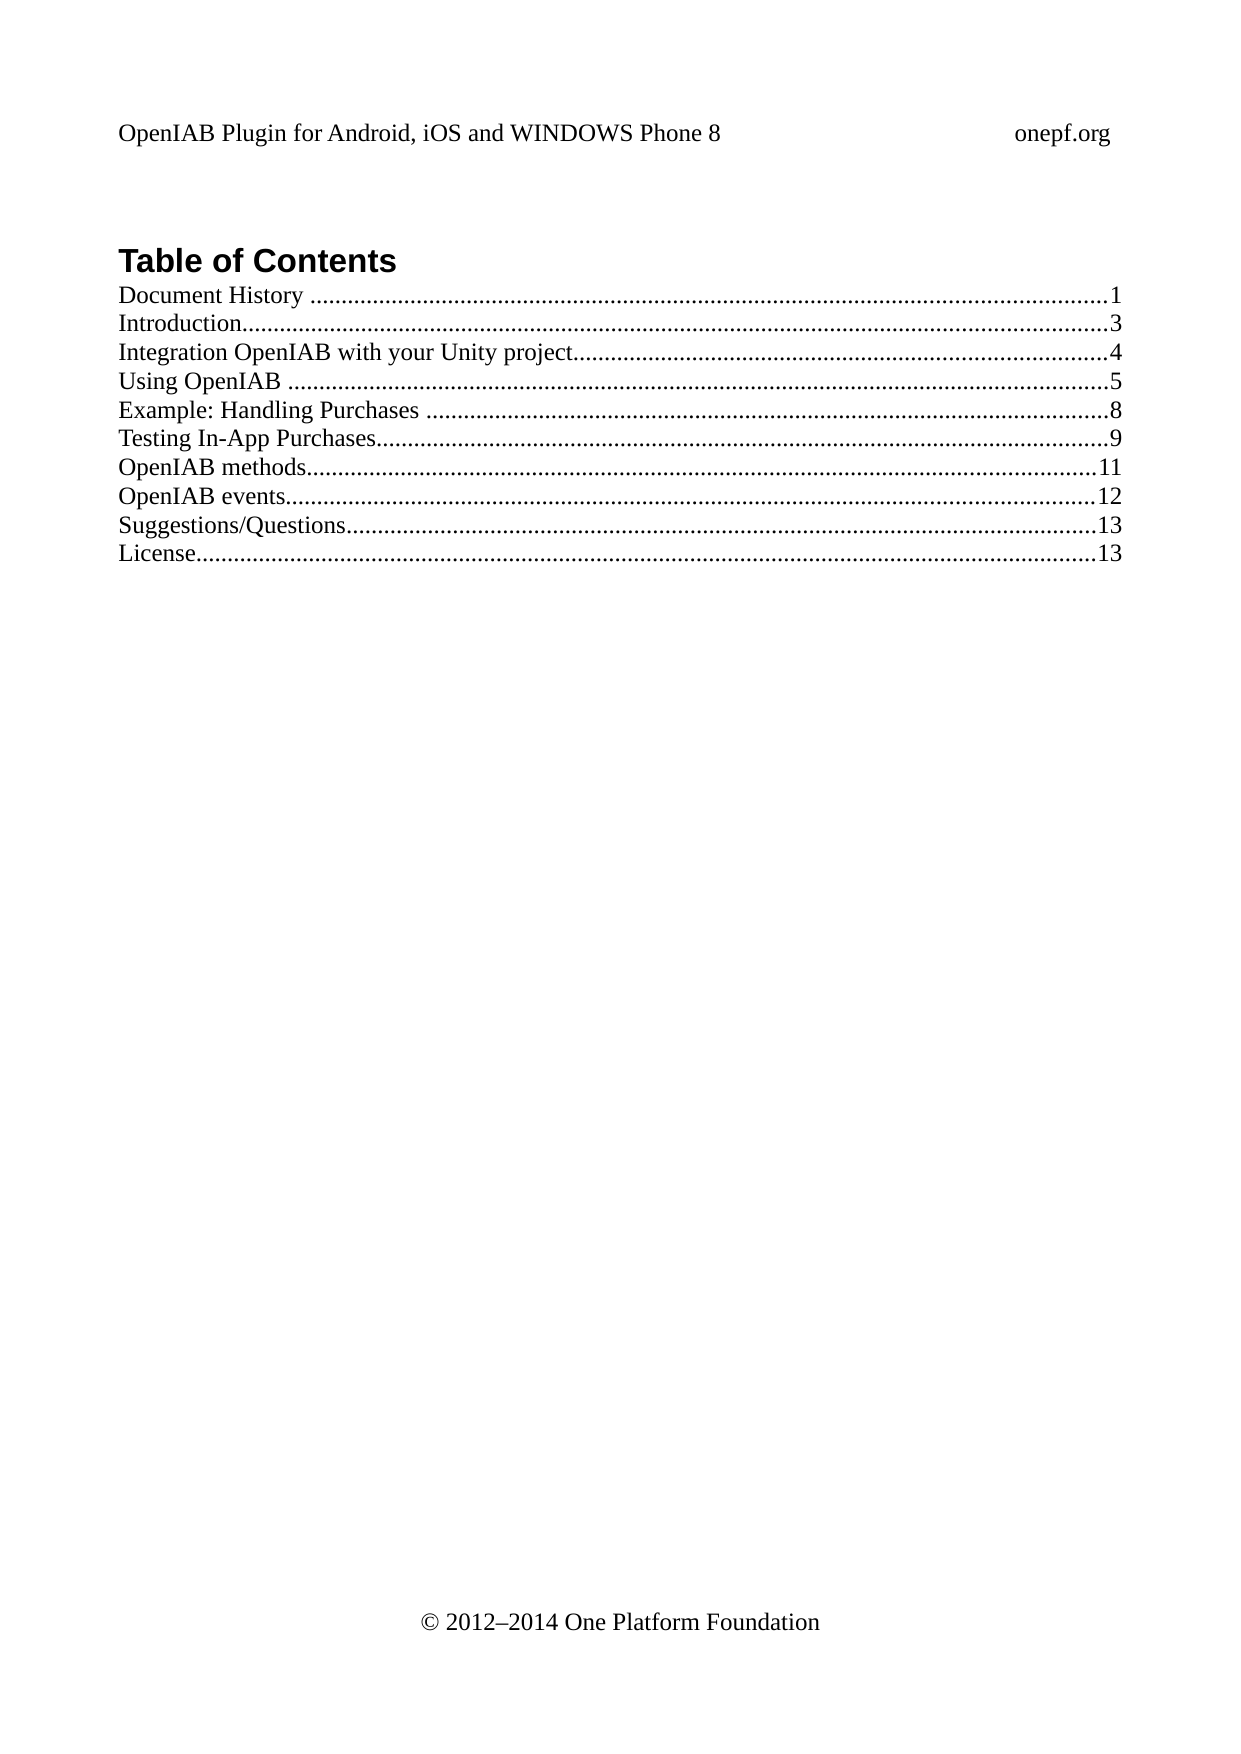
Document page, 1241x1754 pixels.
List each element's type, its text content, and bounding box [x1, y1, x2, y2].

text Testing In-App Purchases 9 [118, 423, 1122, 452]
text Example: Handling Purchases 8 [118, 395, 1122, 423]
text Using OpenIAB 5 [118, 366, 1122, 395]
subtitle Table of Contents [118, 241, 1122, 280]
text Introduction 3 [118, 308, 1122, 337]
text License 13 [118, 538, 1122, 567]
text OpenIAB methods 11 [118, 452, 1122, 481]
text OpenIAB events 12 [118, 481, 1122, 510]
text Integration OpenIAB with your Unity project 4 [118, 337, 1122, 366]
text Suggestions/Questions 13 [118, 510, 1122, 538]
text Document History 1 [118, 280, 1122, 308]
